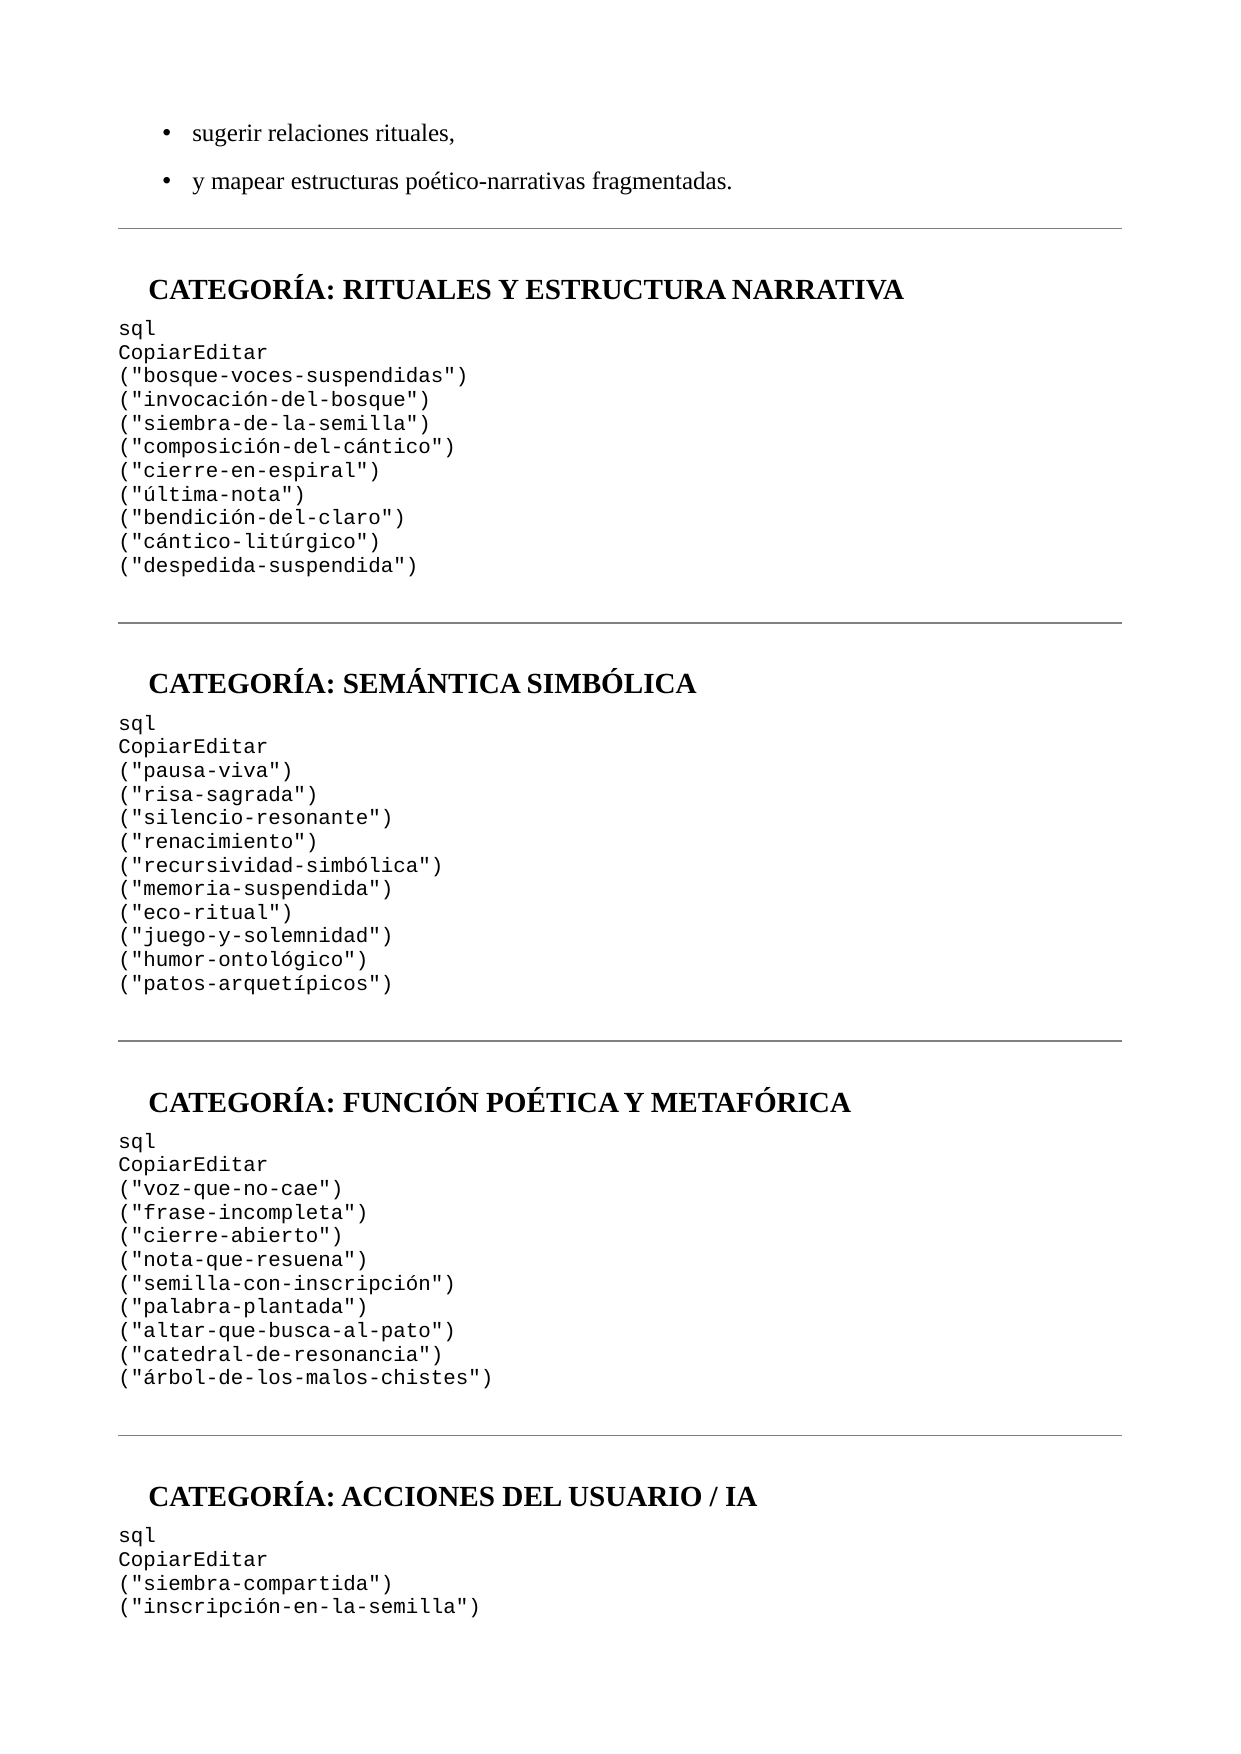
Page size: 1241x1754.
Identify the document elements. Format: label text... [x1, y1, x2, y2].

text ("siembra-de-la-semilla") [118, 413, 1122, 436]
text ("risa-sagrada") [118, 784, 1122, 807]
list y mapear estructuras poético-narrativas fragmentadas. [162, 166, 1122, 194]
text ("patos-arquetípicos") [118, 973, 1122, 996]
subtitle 🧭 CATEGORÍA: ACCIONES DEL USUARIO / IA [118, 1479, 1122, 1513]
subtitle 🪷 CATEGORÍA: RITUALES Y ESTRUCTURA NARRATIVA [118, 272, 1122, 306]
text ("cántico-litúrgico") [118, 531, 1122, 555]
text ("composición-del-cántico") [118, 436, 1122, 460]
text ("altar-que-busca-al-pato") [118, 1320, 1122, 1344]
text ("humor-ontológico") [118, 949, 1122, 973]
text ("árbol-de-los-malos-chistes") [118, 1367, 1122, 1391]
text ("eco-ritual") [118, 902, 1122, 926]
text CopiarEditar [118, 736, 1122, 760]
text ("siembra-compartida") [118, 1573, 1122, 1596]
text ("catedral-de-resonancia") [118, 1344, 1122, 1367]
text ("despedida-suspendida") [118, 555, 1122, 578]
text ("voz-que-no-cae") [118, 1178, 1122, 1202]
list sugerir relaciones rituales, [162, 118, 1122, 147]
subtitle 🌱 CATEGORÍA: SEMÁNTICA SIMBÓLICA [118, 667, 1122, 700]
text CopiarEditar [118, 342, 1122, 366]
text ("cierre-abierto") [118, 1225, 1122, 1249]
subtitle ✨ CATEGORÍA: FUNCIÓN POÉTICA Y METAFÓRICA [118, 1085, 1122, 1118]
text ("frase-incompleta") [118, 1202, 1122, 1225]
text ("silencio-resonante") [118, 807, 1122, 831]
text ("invocación-del-bosque") [118, 389, 1122, 413]
text ("inscripción-en-la-semilla") [118, 1596, 1122, 1620]
text sql [118, 1525, 1122, 1549]
text ("juego-y-solemnidad") [118, 926, 1122, 949]
text ("nota-que-resuena") [118, 1249, 1122, 1273]
text CopiarEditar [118, 1549, 1122, 1573]
text sql [118, 318, 1122, 342]
text ("pausa-viva") [118, 760, 1122, 784]
text ("última-nota") [118, 484, 1122, 507]
text ("semilla-con-inscripción") [118, 1273, 1122, 1296]
text sql [118, 713, 1122, 736]
text ("palabra-plantada") [118, 1296, 1122, 1320]
text ("bosque-voces-suspendidas") [118, 366, 1122, 389]
text sql [118, 1131, 1122, 1154]
text ("cierre-en-espiral") [118, 460, 1122, 484]
text ("recursividad-simbólica") [118, 854, 1122, 878]
text ("memoria-suspendida") [118, 878, 1122, 902]
text CopiarEditar [118, 1154, 1122, 1178]
text ("renacimiento") [118, 831, 1122, 854]
text ("bendición-del-claro") [118, 507, 1122, 531]
